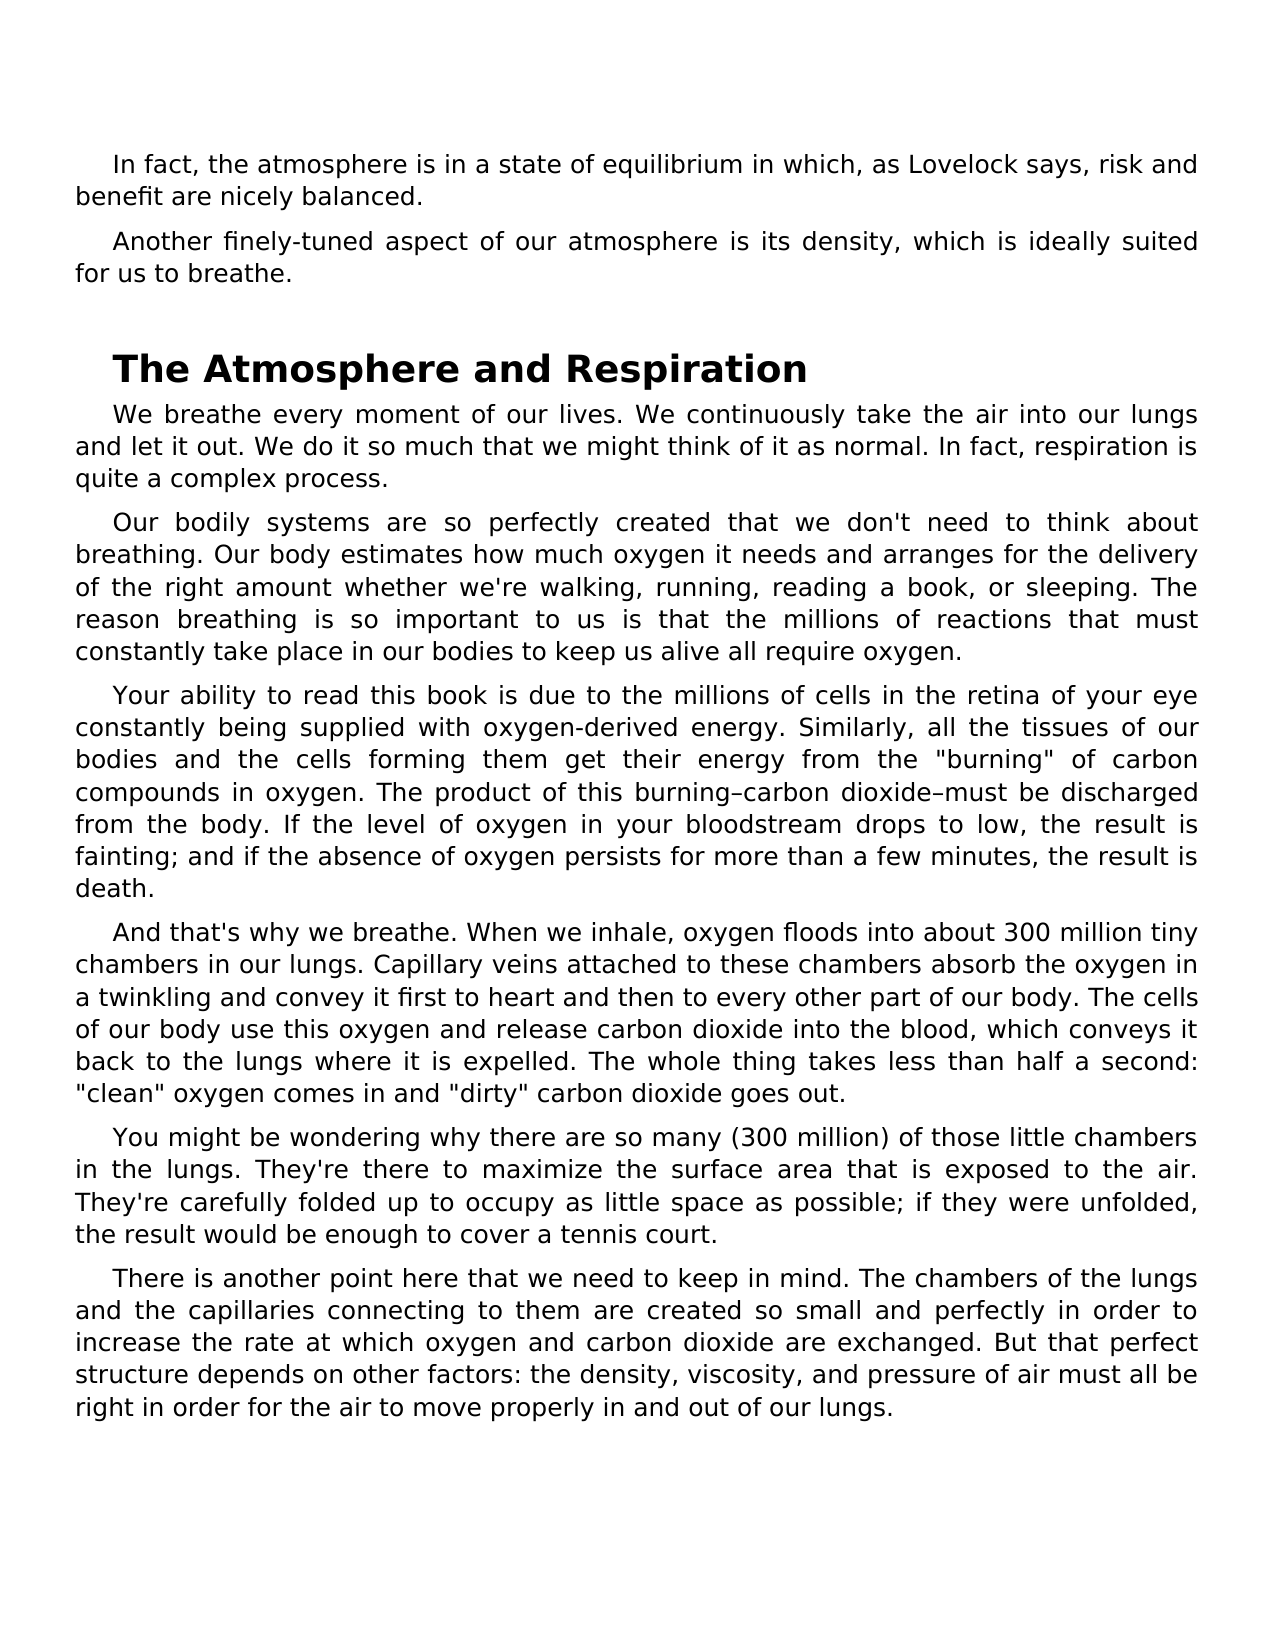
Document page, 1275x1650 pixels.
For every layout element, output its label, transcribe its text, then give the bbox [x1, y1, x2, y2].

subtitle The Atmosphere and Respiration [112, 348, 1200, 392]
text There is another point here that we need to keep in mind. The chambers of the lungs and the capillaries connecting to them are created so small and perfectly in order to increase the rate at which oxygen and carbon dioxide are exchanged. But that perfect structure depends on other factors: the density, viscosity, and pressure of air must all be right in order for the air to move properly in and out of our lungs. [75, 1264, 1200, 1422]
text And that's why we breathe. When we inhale, oxygen floods into about 300 million tiny chambers in our lungs. Capillary veins attached to these chambers absorb the oxygen in a twinkling and convey it first to heart and then to every other part of our body. The cells of our body use this oxygen and release carbon dioxide into the blood, which conveys it back to the lungs where it is expelled. The whole thing takes less than half a second: "clean" oxygen comes in and "dirty" carbon dioxide goes out. [75, 919, 1200, 1108]
text In fact, the atmosphere is in a state of equilibrium in which, as Lovelock says, risk and benefit are nicely balanced. [75, 150, 1200, 211]
text Another finely-tuned aspect of our atmosphere is its density, which is ideally suited for us to breathe. [75, 227, 1200, 288]
text Your ability to read this book is due to the millions of cells in the retina of your eye constantly being supplied with oxygen-derived energy. Similarly, all the tissues of our bodies and the cells forming them get their energy from the "burning" of carbon compounds in oxygen. The product of this burning–carbon dioxide–must be discharged from the body. If the level of oxygen in your bloodstream drops to low, the result is fainting; and if the absence of oxygen persists for more than a few minutes, the result is death. [75, 682, 1200, 903]
text We breathe every moment of our lives. We continuously take the air into our lungs and let it out. We do it so much that we might think of it as normal. In fact, respiration is quite a complex process. [75, 400, 1200, 493]
text You might be wondering why there are so many (300 million) of those little chambers in the lungs. They're there to maximize the surface area that is exposed to the air. They're carefully folded up to occupy as little space as possible; if they were unfolded, the result would be enough to cover a tennis court. [75, 1124, 1200, 1249]
text Our bodily systems are so perfectly created that we don't need to think about breathing. Our body estimates how much oxygen it needs and arranges for the delivery of the right amount whether we're walking, running, reading a book, or sleeping. The reason breathing is so important to us is that the millions of reactions that must constantly take place in our bodies to keep us alive all require oxygen. [75, 509, 1200, 666]
